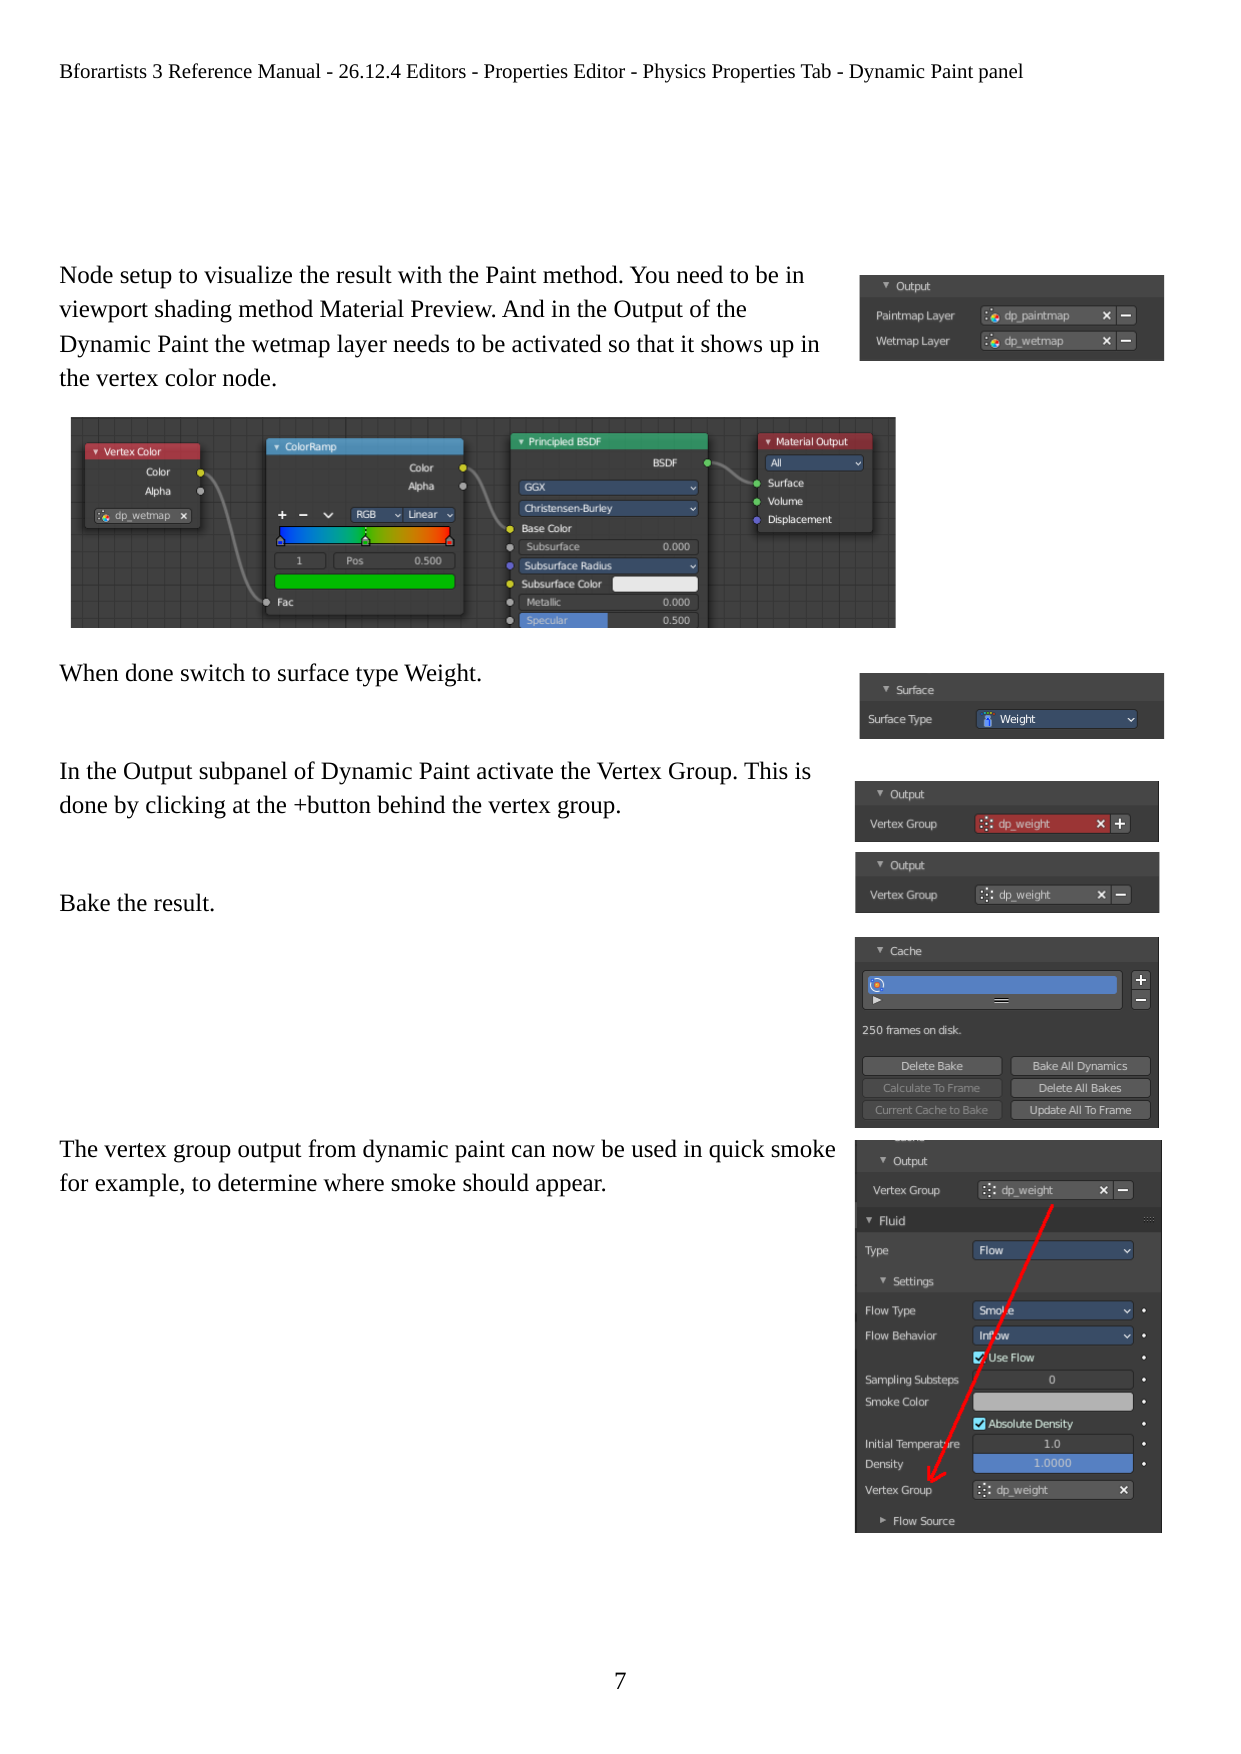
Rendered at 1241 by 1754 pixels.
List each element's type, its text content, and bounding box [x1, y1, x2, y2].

text In the Output subpanel of Dynamic Paint activate the Vertex Group. This is done by clicking at the +button behind the vertex group. [59, 756, 1181, 819]
picture [859, 275, 1165, 361]
picture [855, 852, 1160, 913]
picture [859, 673, 1165, 739]
text Node setup to visualize the result with the Paint method. You need to be in viewport shading method Material Preview. And in the Output of the Dynamic Paint the wetmap layer needs to be activated so that it shows up in the vertex color node. [59, 260, 1181, 392]
picture [854, 1140, 1162, 1533]
picture [854, 937, 1159, 1128]
text The vertex group output from dynamic paint can now be used in quick smoke for example, to determine where smoke should appear. [59, 1134, 1181, 1197]
picture [854, 781, 1159, 842]
picture [70, 417, 896, 628]
text When done switch to surface type Weight. [59, 658, 1181, 686]
text Bake the result. [59, 888, 1181, 917]
